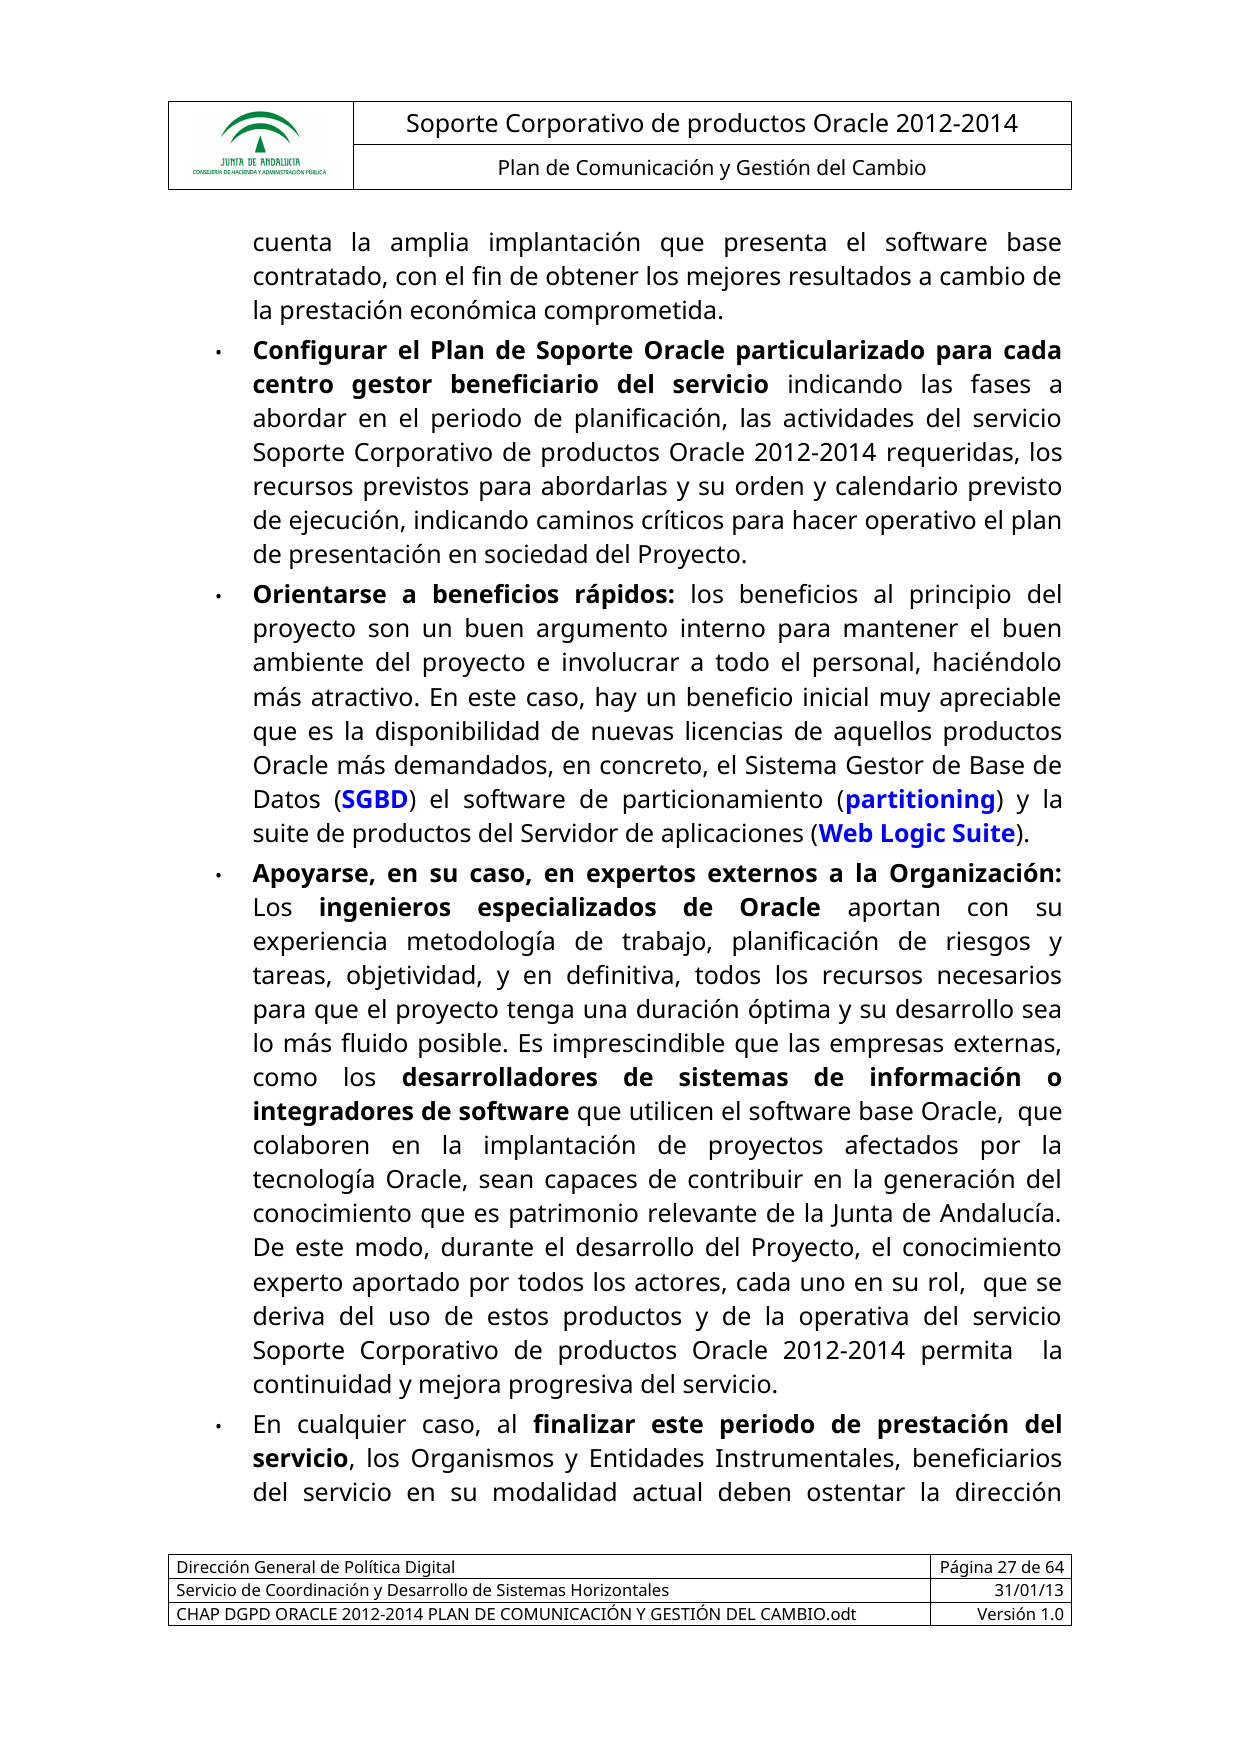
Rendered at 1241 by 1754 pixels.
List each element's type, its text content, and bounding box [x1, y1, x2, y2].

list Orientarse a beneficios rápidos: los beneficios al principio del proyecto son un buen argumento interno para mantener el buen ambiente del proyecto e involucrar a todo el personal, haciéndolo más atractivo. En este caso, hay un beneficio inicial muy apreciable que es la disponibilidad de nuevas licencias de aquellos productos Oracle más demandados, en concreto, el Sistema Gestor de Base de Datos (SGBD) el software de particionamiento (partitioning) y la suite de productos del Servidor de aplicaciones (Web Logic Suite). [215, 577, 1063, 849]
list Configurar el Plan de Soporte Oracle particularizado para cada centro gestor beneficiario del servicio indicando las fases a abordar en el periodo de planificación, las actividades del servicio Soporte Corporativo de productos Oracle 2012-2014 requeridas, los recursos previstos para abordarlas y su orden y calendario previsto de ejecución, indicando caminos críticos para hacer operativo el plan de presentación en sociedad del Proyecto. [215, 333, 1063, 571]
picture [192, 110, 327, 175]
list Apoyarse, en su caso, en expertos externos a la Organización: Los ingenieros especializados de Oracle aportan con su experiencia metodología de trabajo, planificación de riesgos y tareas, objetividad, y en definitiva, todos los recursos necesarios para que el proyecto tenga una duración óptima y su desarrollo sea lo más fluido posible. Es imprescindible que las empresas externas, como los desarrolladores de sistemas de información o integradores de software que utilicen el software base Oracle, que colaboren en la implantación de proyectos afectados por la tecnología Oracle, sean capaces de contribuir en la generación del conocimiento que es patrimonio relevante de la Junta de Andalucía. De este modo, durante el desarrollo del Proyecto, el conocimiento experto aportado por todos los actores, cada uno en su rol, que se deriva del uso de estos productos y de la operativa del servicio Soporte Corporativo de productos Oracle 2012-2014 permita la continuidad y mejora progresiva del servicio. [215, 855, 1063, 1400]
list cuenta la amplia implantación que presenta el software base contratado, con el fin de obtener los mejores resultados a cambio de la prestación económica comprometida. [215, 224, 1063, 327]
list En cualquier caso, al finalizar este periodo de prestación del servicio, los Organismos y Entidades Instrumentales, beneficiarios del servicio en su modalidad actual deben ostentar la dirección [215, 1406, 1063, 1508]
